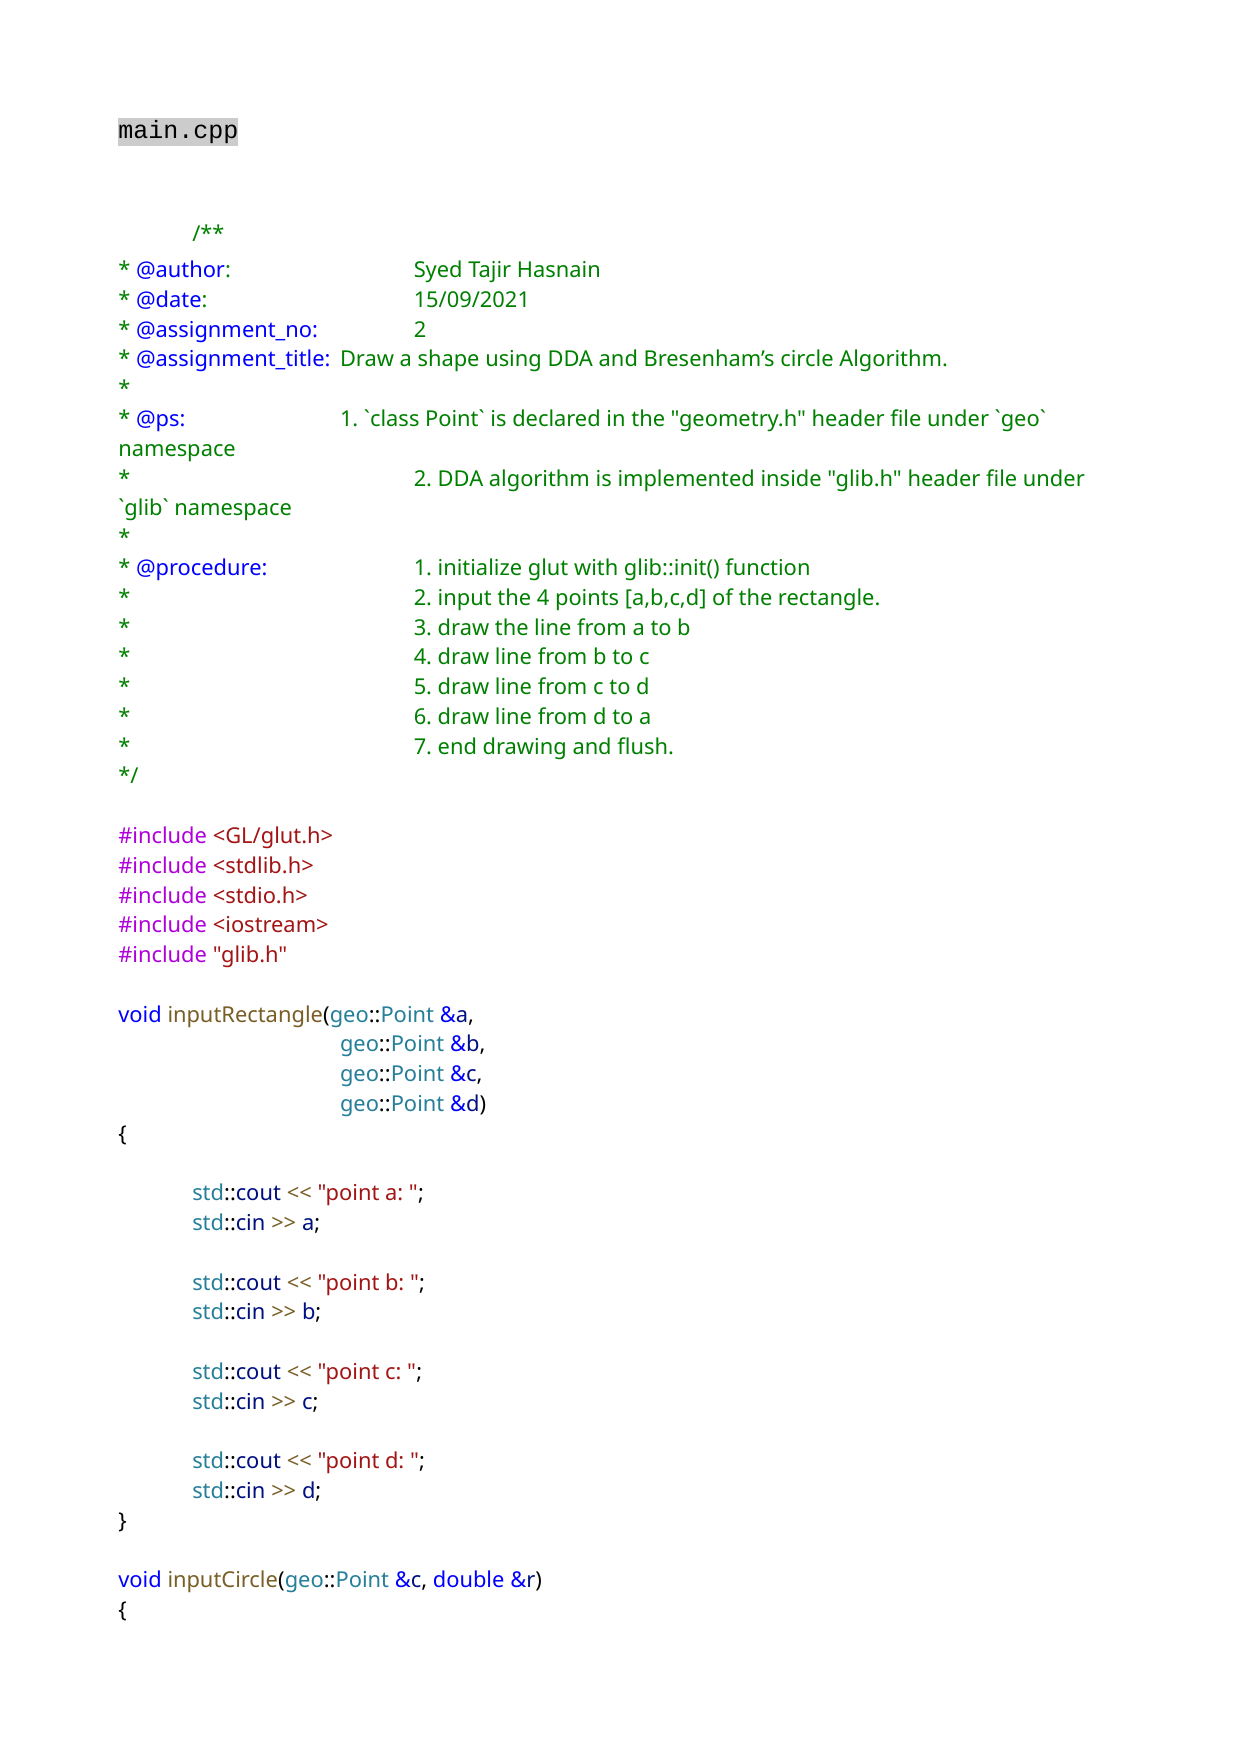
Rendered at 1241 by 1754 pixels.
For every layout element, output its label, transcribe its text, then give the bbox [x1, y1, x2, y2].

text * 5. draw line from c to d [118, 671, 1122, 701]
text std::cout << "point c: "; [192, 1356, 1122, 1386]
text { [118, 1118, 1122, 1148]
text * @assignment_no: 2 [118, 314, 1122, 343]
text #include <stdlib.h> [118, 850, 1122, 879]
text * @date: 15/09/2021 [118, 284, 1122, 314]
text geo::Point &c, [340, 1058, 1122, 1088]
text * 3. draw the line from a to b [118, 612, 1122, 641]
text void inputRectangle(geo::Point &a, [118, 999, 1122, 1028]
text std::cout << "point d: "; [192, 1445, 1122, 1475]
text std::cout << "point a: "; [192, 1177, 1122, 1207]
text /** [192, 218, 1122, 248]
text std::cin >> d; [192, 1475, 1122, 1505]
text geo::Point &b, [340, 1028, 1122, 1058]
text * @assignment_title: Draw a shape using DDA and Bresenham’s circle Algorithm. [118, 343, 1122, 373]
text std::cin >> b; [192, 1296, 1122, 1326]
text * 4. draw line from b to c [118, 641, 1122, 671]
text */ [118, 761, 1122, 790]
text #include <GL/glut.h> [118, 820, 1122, 850]
text std::cout << "point b: "; [192, 1267, 1122, 1296]
text { [118, 1594, 1122, 1624]
text * [118, 373, 1122, 403]
text void inputCircle(geo::Point &c, double &r) [118, 1564, 1122, 1594]
text std::cin >> a; [192, 1207, 1122, 1237]
text * 2. DDA algorithm is implemented inside "glib.h" header file under `glib` namespace [118, 463, 1122, 522]
text #include <iostream> [118, 909, 1122, 939]
text main.cpp [118, 118, 1122, 146]
text } [118, 1505, 1122, 1534]
text * @ps: 1. `class Point` is declared in the "geometry.h" header file under `geo` namespace [118, 403, 1122, 463]
text * [118, 522, 1122, 552]
text * 6. draw line from d to a [118, 701, 1122, 731]
text std::cin >> c; [192, 1386, 1122, 1415]
text * 2. input the 4 points [a,b,c,d] of the rectangle. [118, 582, 1122, 612]
text #include "glib.h" [118, 939, 1122, 969]
text * @procedure: 1. initialize glut with glib::init() function [118, 552, 1122, 582]
text * @author: Syed Tajir Hasnain [118, 254, 1122, 284]
text #include <stdio.h> [118, 879, 1122, 909]
text geo::Point &d) [340, 1088, 1122, 1118]
text * 7. end drawing and flush. [118, 731, 1122, 761]
